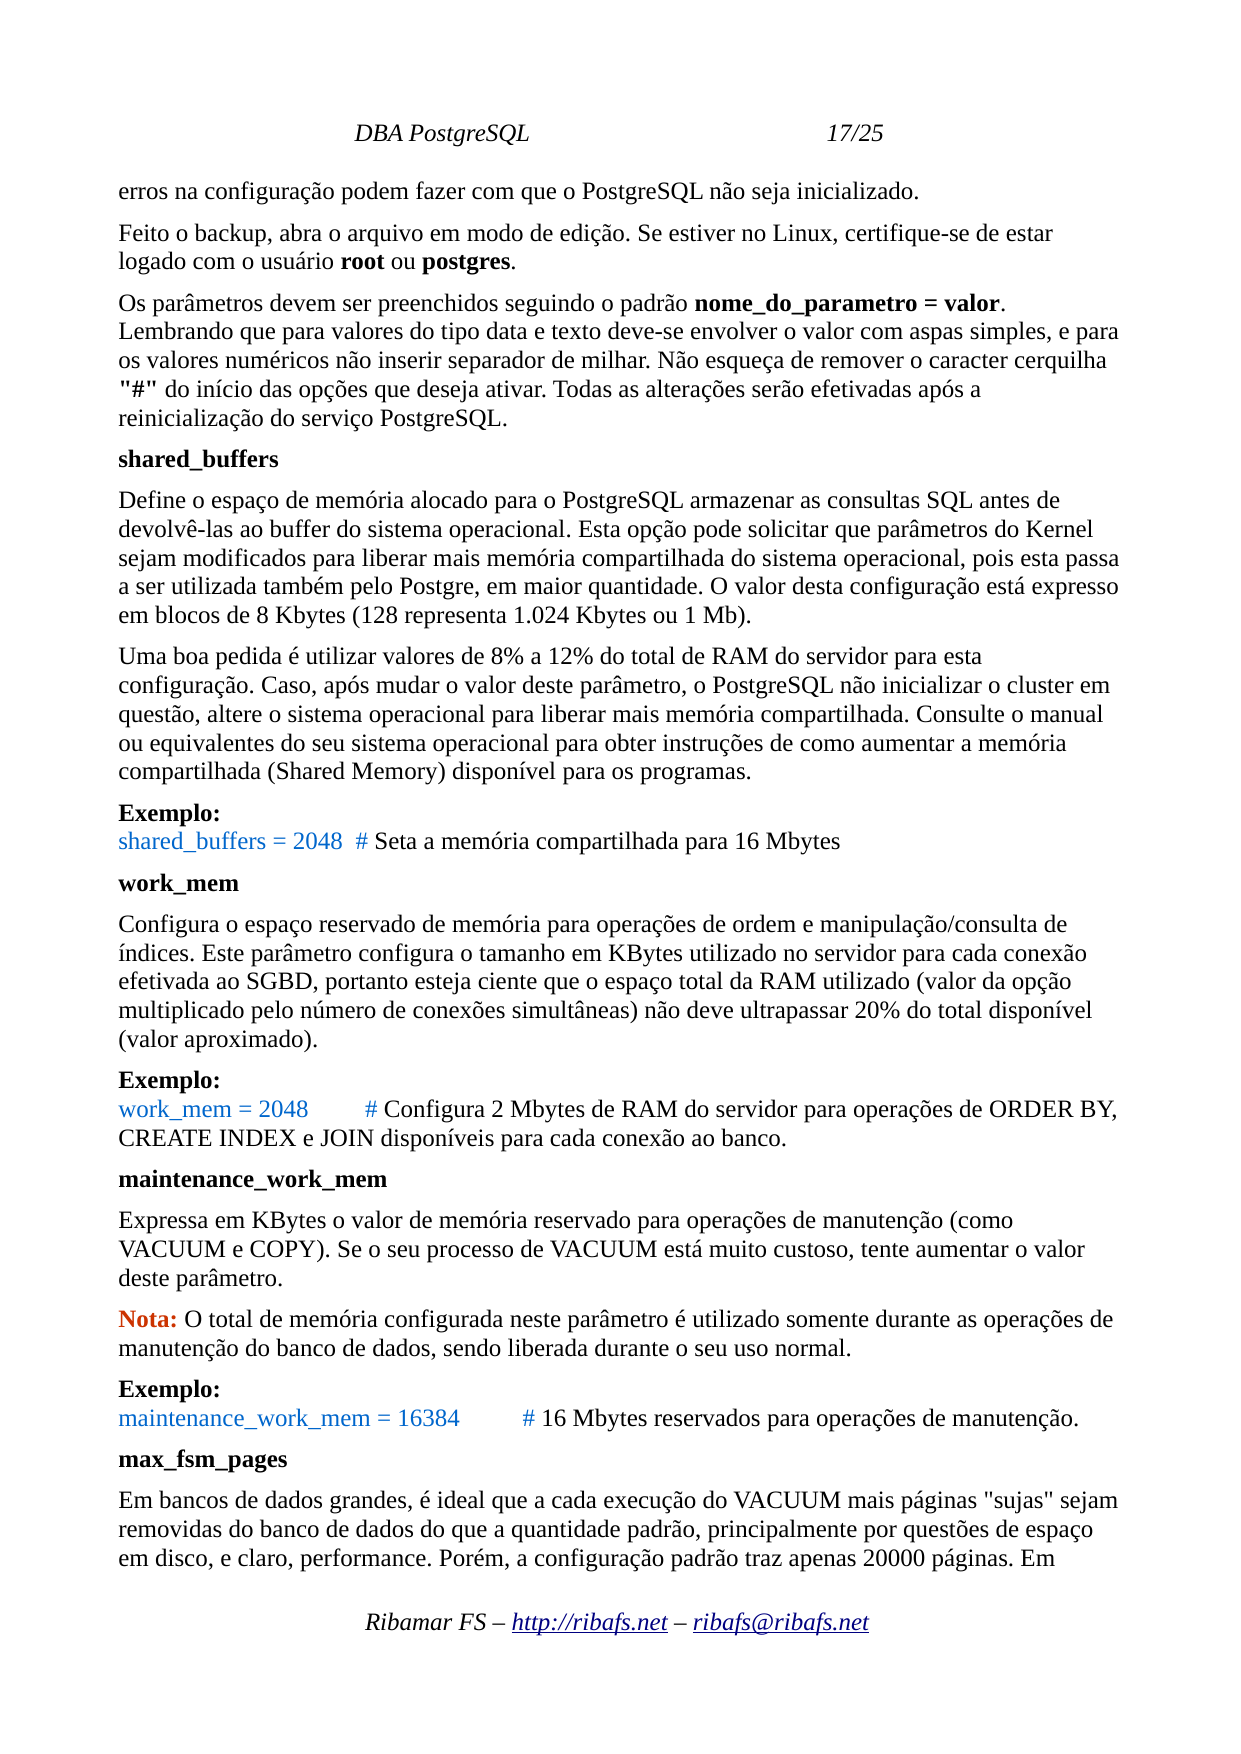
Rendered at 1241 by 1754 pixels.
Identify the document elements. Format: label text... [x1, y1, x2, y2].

text Os parâmetros devem ser preenchidos seguindo o padrão nome_do_parametro = valor. Lembrando que para valores do tipo data e texto deve-se envolver o valor com aspas simples, e para os valores numéricos não inserir separador de milhar. Não esqueça de remover o caracter cerquilha "#" do início das opções que deseja ativar. Todas as alterações serão efetivadas após a reinicialização do serviço PostgreSQL. [118, 288, 1122, 431]
text Expressa em KBytes o valor de memória reservado para operações de manutenção (como VACUUM e COPY). Se o seu processo de VACUUM está muito custoso, tente aumentar o valor deste parâmetro. [118, 1205, 1122, 1291]
text shared_buffers [118, 444, 1122, 473]
text Define o espaço de memória alocado para o PostgreSQL armazenar as consultas SQL antes de devolvê-las ao buffer do sistema operacional. Esta opção pode solicitar que parâmetros do Kernel sejam modificados para liberar mais memória compartilhada do sistema operacional, pois esta passa a ser utilizada também pelo Postgre, em maior quantidade. O valor desta configuração está expresso em blocos de 8 Kbytes (128 representa 1.024 Kbytes ou 1 Mb). [118, 485, 1122, 629]
text max_fsm_pages [118, 1444, 1122, 1473]
text Nota: O total de memória configurada neste parâmetro é utilizado somente durante as operações de manutenção do banco de dados, sendo liberada durante o seu uso normal. [118, 1304, 1122, 1361]
text Feito o backup, abra o arquivo em modo de edição. Se estiver no Linux, certifique-se de estar logado com o usuário root ou postgres. [118, 218, 1122, 275]
text Configura o espaço reservado de memória para operações de ordem e manipulação/consulta de índices. Este parâmetro configura o tamanho em KBytes utilizado no servidor para cada conexão efetivada ao SGBD, portanto esteja ciente que o espaço total da RAM utilizado (valor da opção multiplicado pelo número de conexões simultâneas) não deve ultrapassar 20% do total disponível (valor aproximado). [118, 909, 1122, 1053]
text Exemplo: work_mem = 2048 # Configura 2 Mbytes de RAM do servidor para operações de ORDER BY, CREATE INDEX e JOIN disponíveis para cada conexão ao banco. [118, 1065, 1122, 1151]
text Exemplo: shared_buffers = 2048 # Seta a memória compartilhada para 16 Mbytes [118, 798, 1122, 855]
text Em bancos de dados grandes, é ideal que a cada execução do VACUUM mais páginas "sujas" sejam removidas do banco de dados do que a quantidade padrão, principalmente por questões de espaço em disco, e claro, performance. Porém, a configuração padrão traz apenas 20000 páginas. Em [118, 1485, 1122, 1571]
text work_mem [118, 868, 1122, 896]
text Uma boa pedida é utilizar valores de 8% a 12% do total de RAM do servidor para esta configuração. Caso, após mudar o valor deste parâmetro, o PostgreSQL não inicializar o cluster em questão, altere o sistema operacional para liberar mais memória compartilhada. Consulte o manual ou equivalentes do seu sistema operacional para obter instruções de como aumentar a memória compartilhada (Shared Memory) disponível para os programas. [118, 641, 1122, 785]
text Exemplo: maintenance_work_mem = 16384 # 16 Mbytes reservados para operações de manutenção. [118, 1374, 1122, 1431]
text erros na configuração podem fazer com que o PostgreSQL não seja inicializado. [118, 176, 1122, 205]
text maintenance_work_mem [118, 1164, 1122, 1193]
